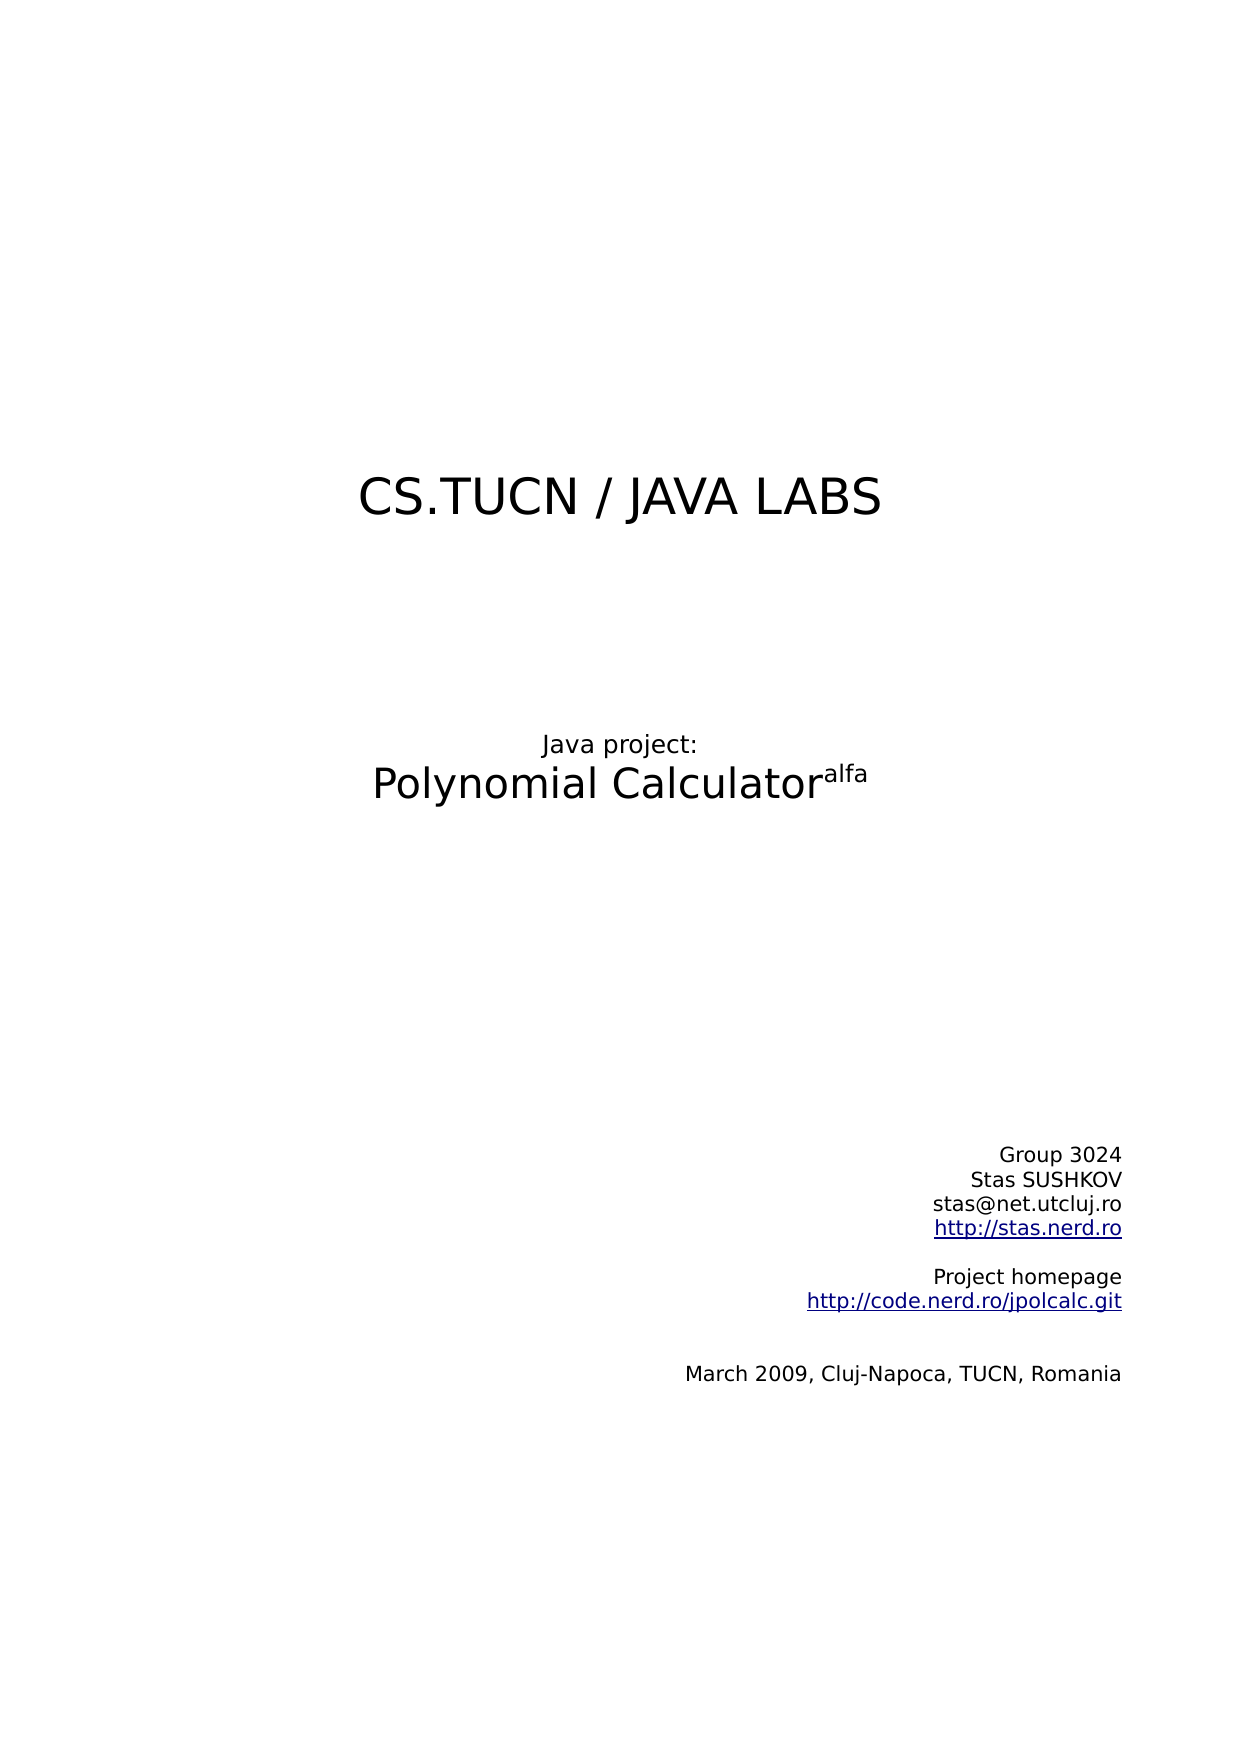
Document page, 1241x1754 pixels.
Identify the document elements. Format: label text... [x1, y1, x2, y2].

text Project homepage [118, 1265, 1122, 1289]
text http://code.nerd.ro/jpolcalc.git [118, 1289, 1122, 1313]
text CS.TUCN / JAVA LABS [118, 468, 1122, 526]
text Stas SUSHKOV [118, 1168, 1122, 1192]
text Polynomial Calculatoralfa [118, 760, 1122, 808]
text March 2009, Cluj-Napoca, TUCN, Romania [118, 1362, 1122, 1386]
text Group 3024 [118, 1143, 1122, 1168]
text stas@net.utcluj.ro [118, 1192, 1122, 1216]
text http://stas.nerd.ro [118, 1216, 1122, 1241]
text Java project: [118, 731, 1122, 760]
